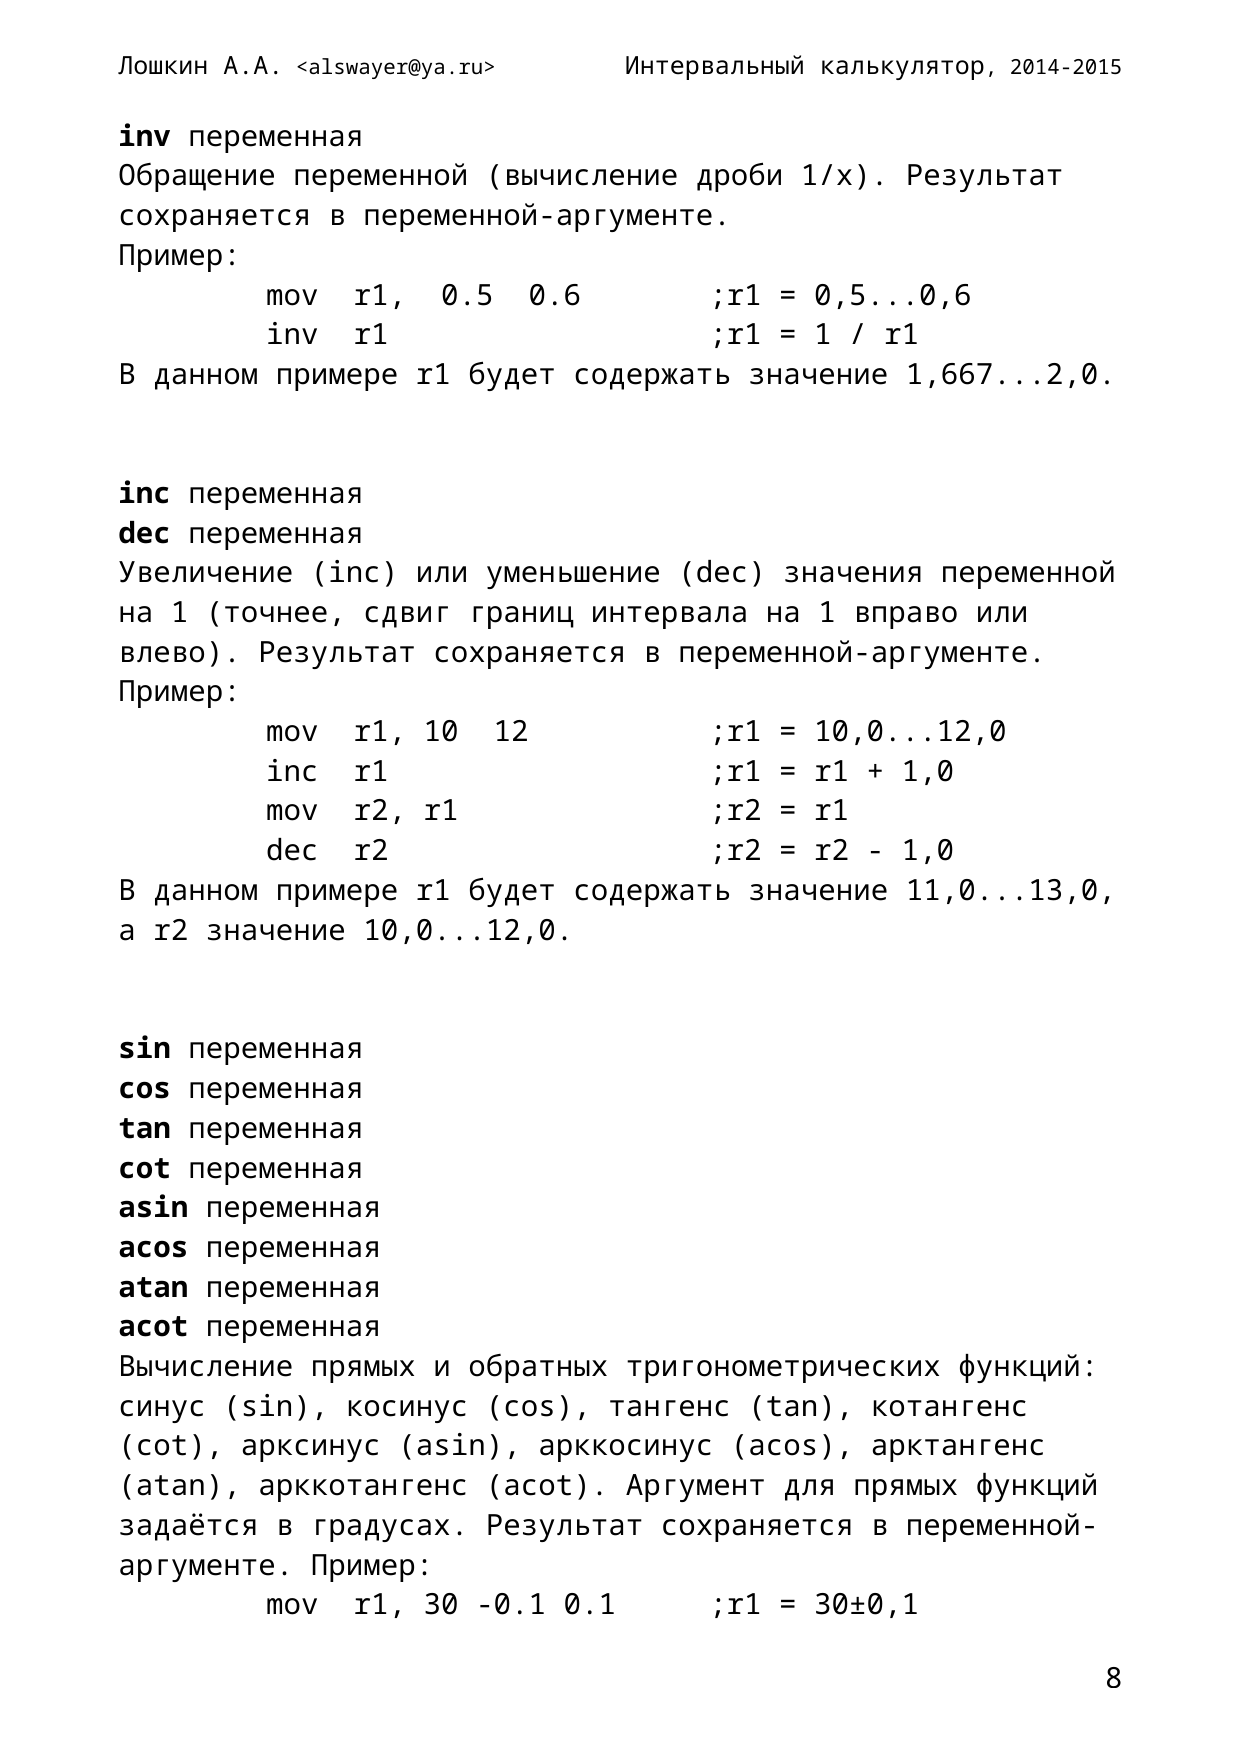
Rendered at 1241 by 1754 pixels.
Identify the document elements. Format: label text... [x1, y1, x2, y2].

text inc r1 ;r1 = r1 + 1,0 [118, 750, 1122, 790]
text inv r1 ;r1 = 1 / r1 [118, 313, 1122, 353]
text tan переменная [118, 1107, 1122, 1147]
text dec переменная [118, 512, 1122, 552]
text inc переменная [118, 472, 1122, 512]
text Обращение переменной (вычисление дроби 1/x). Результат сохраняется в переменной-аргументе. [118, 155, 1122, 234]
text mov r2, r1 ;r2 = r1 [118, 790, 1122, 829]
text mov r1, 0.5 0.6 ;r1 = 0,5...0,6 [118, 274, 1122, 313]
text mov r1, 30 -0.1 0.1 ;r1 = 30±0,1 [118, 1583, 1122, 1623]
text dec r2 ;r2 = r2 - 1,0 [118, 829, 1122, 869]
text inv переменная [118, 115, 1122, 155]
text cos переменная [118, 1067, 1122, 1107]
text atan переменная [118, 1266, 1122, 1306]
text mov r1, 10 12 ;r1 = 10,0...12,0 [118, 710, 1122, 750]
text В данном примере r1 будет содержать значение 11,0...13,0, а r2 значение 10,0...12,0. [118, 869, 1122, 948]
text Вычисление прямых и обратных тригонометрических функций: синус (sin), косинус (cos), тангенс (tan), котангенс (cot), арксинус (asin), арккосинус (acos), арктангенс (atan), арккотангенс (acot). Аргумент для прямых функций задаётся в градусах. Результат сохраняется в переменной-аргументе. Пример: [118, 1345, 1122, 1583]
text acos переменная [118, 1226, 1122, 1266]
text В данном примере r1 будет содержать значение 1,667...2,0. [118, 353, 1122, 393]
text Пример: [118, 671, 1122, 710]
text Увеличение (inc) или уменьшение (dec) значения переменной на 1 (точнее, сдвиг границ интервала на 1 вправо или влево). Результат сохраняется в переменной-аргументе. [118, 552, 1122, 671]
text asin переменная [118, 1187, 1122, 1226]
text acot переменная [118, 1306, 1122, 1345]
text cot переменная [118, 1147, 1122, 1187]
text sin переменная [118, 1028, 1122, 1067]
text Пример: [118, 234, 1122, 274]
